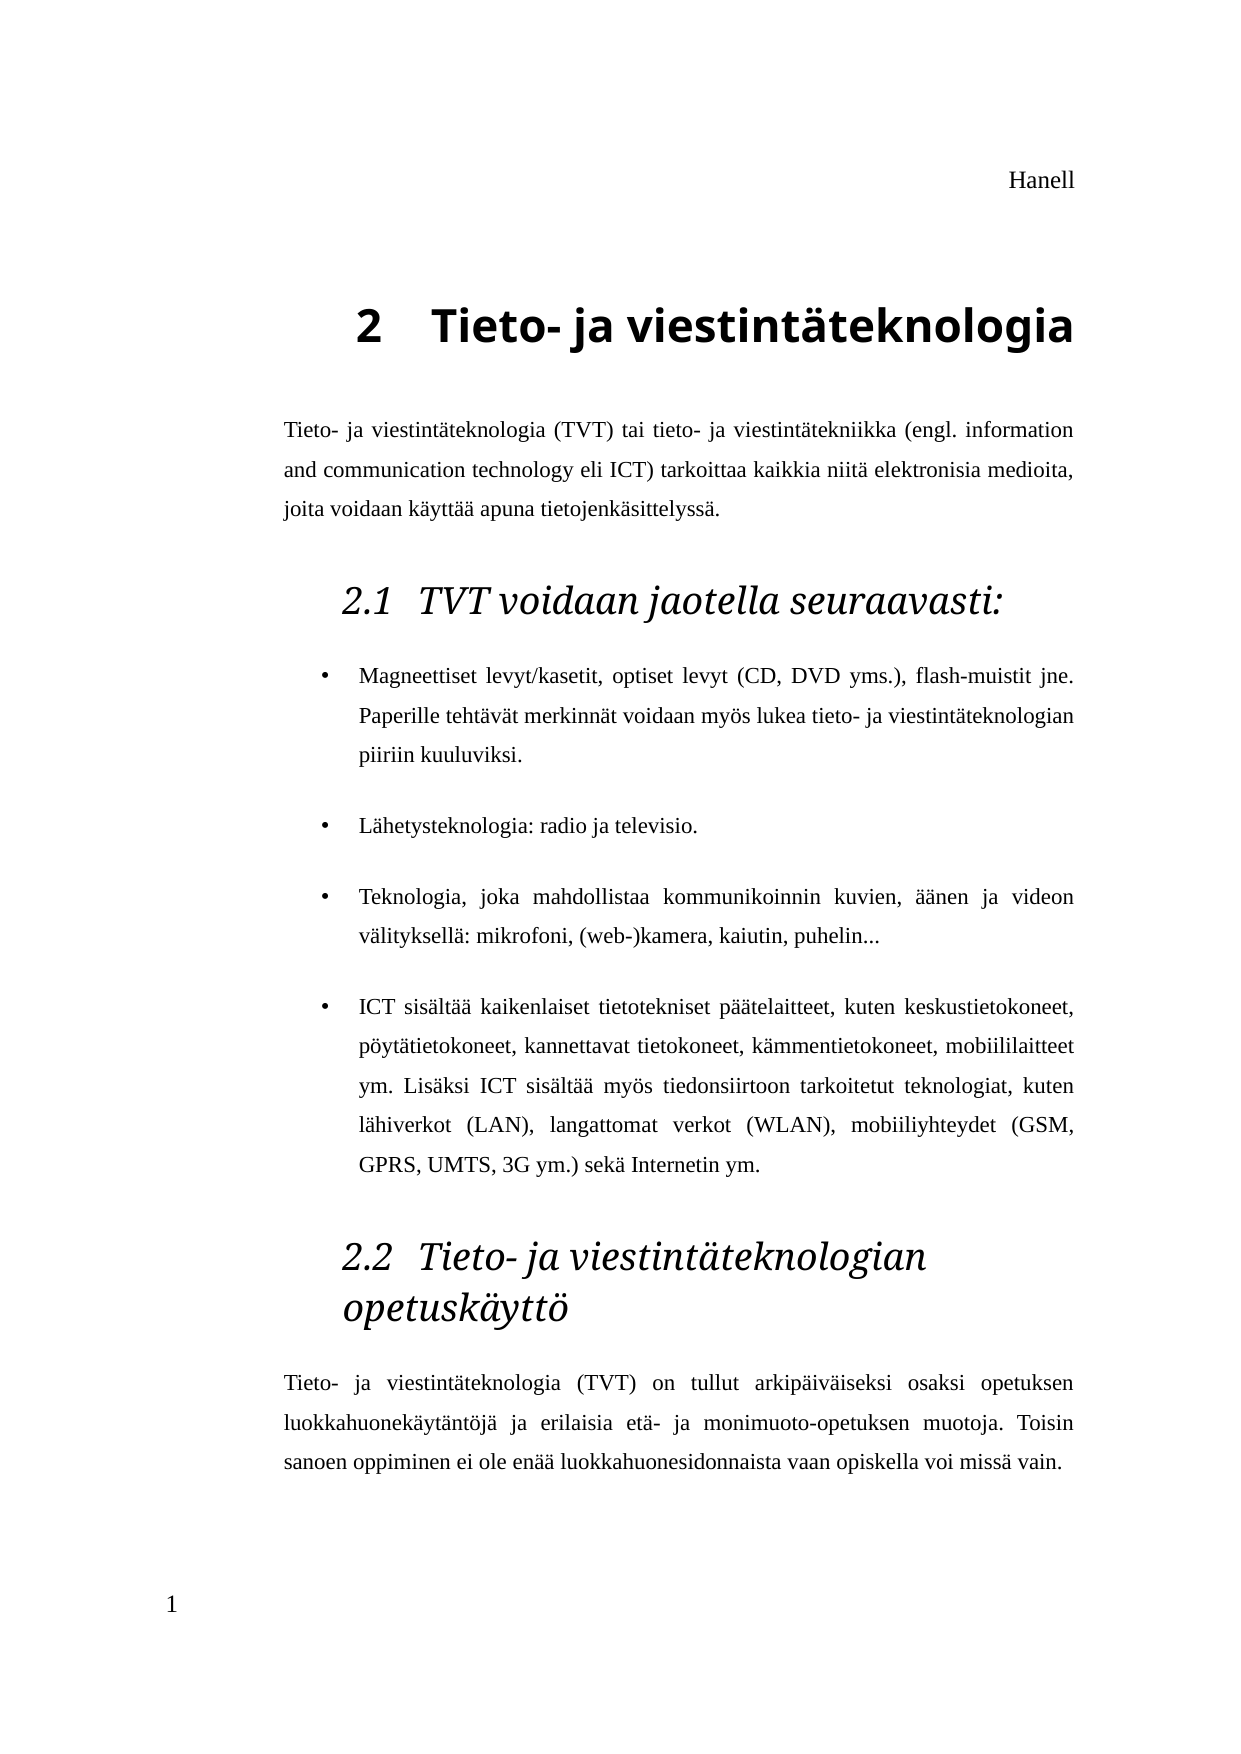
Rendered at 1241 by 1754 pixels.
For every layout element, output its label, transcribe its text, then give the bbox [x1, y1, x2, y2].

subtitle Tieto- ja viestintäteknologian opetuskäyttö [342, 1230, 1075, 1332]
list Lähetysteknologia: radio ja televisio. [321, 812, 1075, 838]
text Tieto- ja viestintäteknologia (TVT) tai tieto- ja viestintätekniikka (engl. information and communication technology eli ICT) tarkoittaa kaikkia niitä elektronisia medioita, joita voidaan käyttää apuna tietojenkäsittelyssä. [283, 416, 1075, 522]
list Magneettiset levyt/kasetit, optiset levyt (CD, DVD yms.), flash-muistit jne. Paperille tehtävät merkinnät voidaan myös lukea tieto- ja viestintäteknologian piiriin kuuluviksi. [321, 662, 1075, 768]
subtitle Tieto- ja viestintäteknologia [283, 294, 1075, 356]
subtitle TVT voidaan jaotella seuraavasti: [342, 574, 1075, 625]
text Tieto- ja viestintäteknologia (TVT) on tullut arkipäiväiseksi osaksi opetuksen luokkahuonekäytäntöjä ja erilaisia etä- ja monimuoto-opetuksen muotoja. Toisin sanoen oppiminen ei ole enää luokkahuonesidonnaista vaan opiskella voi missä vain. [283, 1369, 1075, 1474]
list Teknologia, joka mahdollistaa kommunikoinnin kuvien, äänen ja videon välityksellä: mikrofoni, (web-)kamera, kaiutin, puhelin... [321, 883, 1075, 949]
list ICT sisältää kaikenlaiset tietotekniset päätelaitteet, kuten keskustietokoneet, pöytätietokoneet, kannettavat tietokoneet, kämmentietokoneet, mobiililaitteet ym. Lisäksi ICT sisältää myös tiedonsiirtoon tarkoitetut teknologiat, kuten lähiverkot (LAN), langattomat verkot (WLAN), mobiiliyhteydet (GSM, GPRS, UMTS, 3G ym.) sekä Internetin ym. [321, 993, 1075, 1177]
